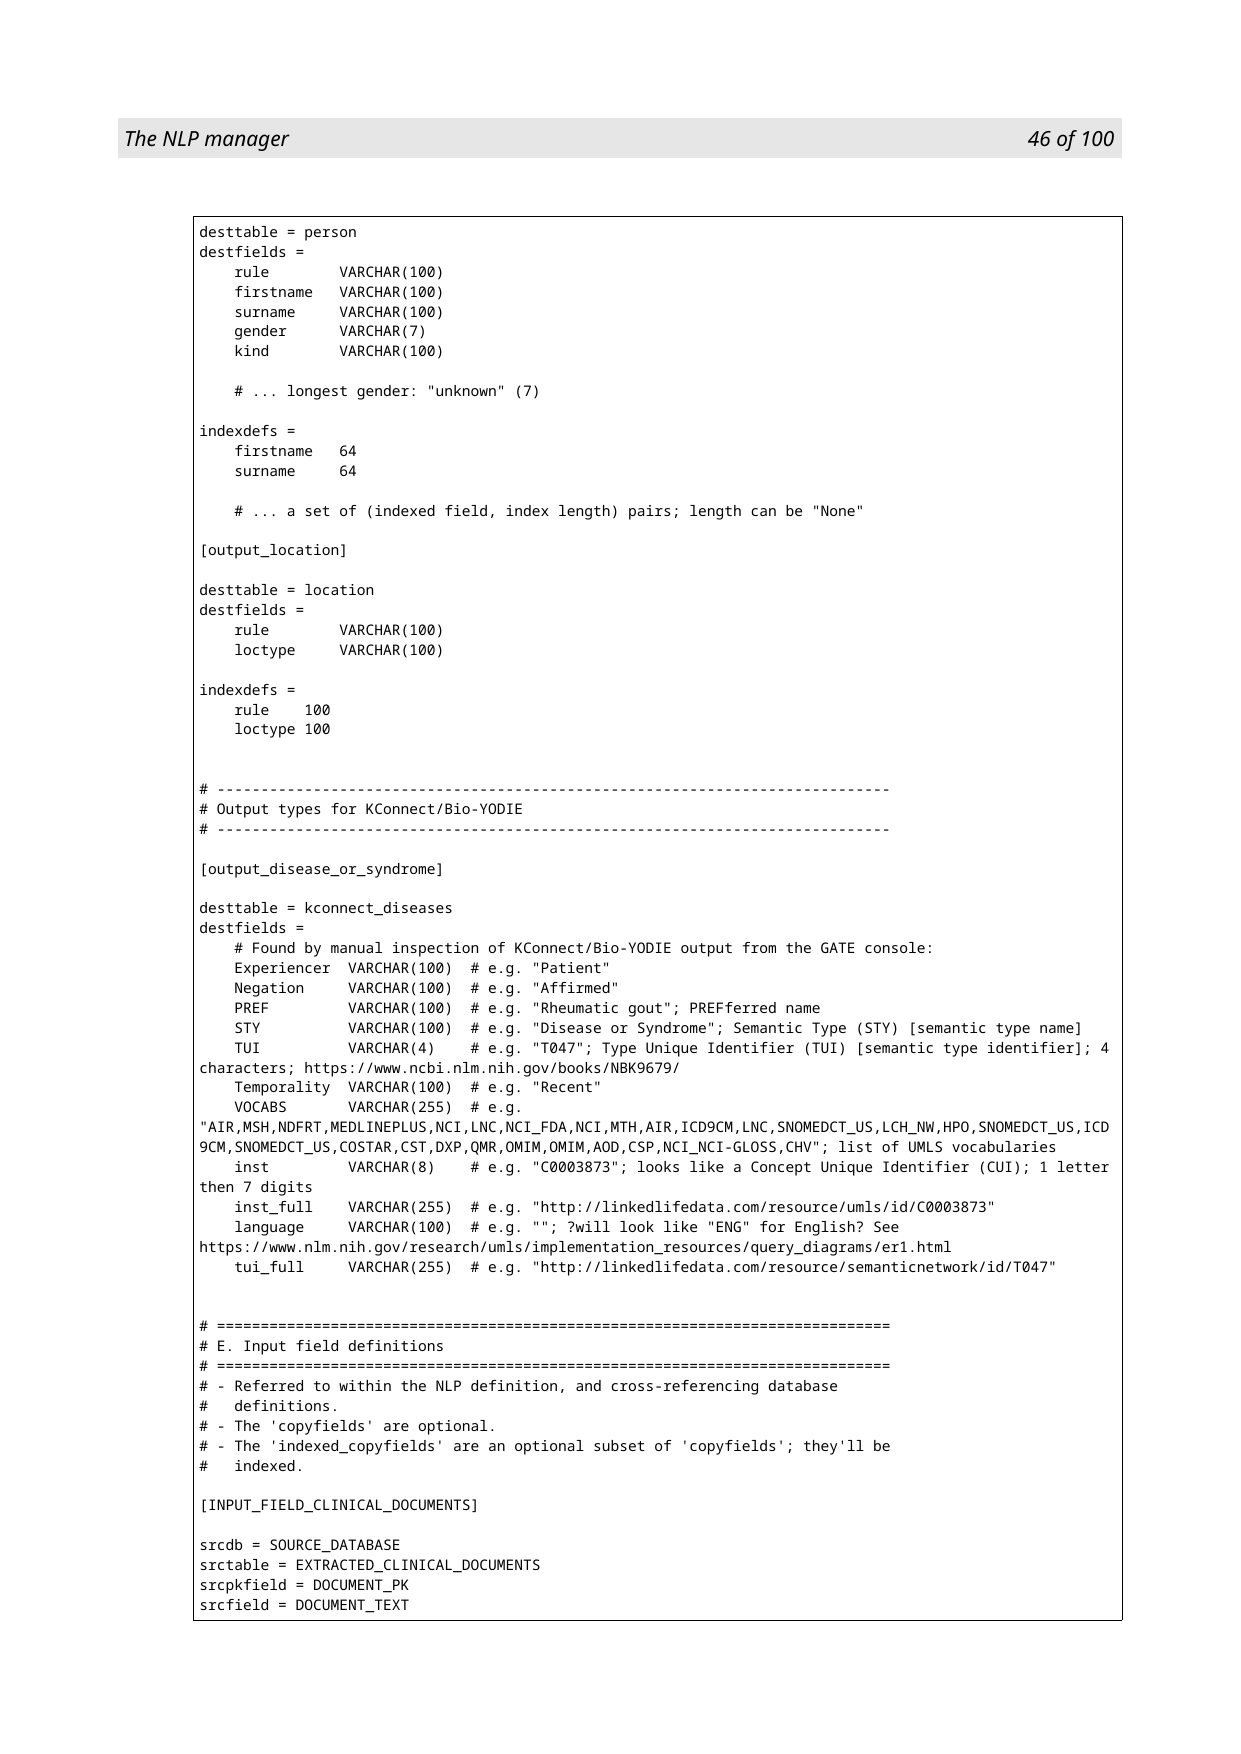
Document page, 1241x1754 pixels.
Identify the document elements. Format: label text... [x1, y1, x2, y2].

table_header desttable = person destfields = rule VARCHAR(100) firstname VARCHAR(100) surname VARCHAR(100) gender VARCHAR(7) kind VARCHAR(100) # ... longest gender: "unknown" (7) indexdefs = firstname 64 surname 64 # ... a set of (indexed field, index length) pairs; length can be "None" [output_location] desttable = location destfields = rule VARCHAR(100) loctype VARCHAR(100) indexdefs = rule 100 loctype 100 # ----------------------------------------------------------------------------- # Output types for KConnect/Bio-YODIE # ----------------------------------------------------------------------------- [output_disease_or_syndrome] desttable = kconnect_diseases destfields = # Found by manual inspection of KConnect/Bio-YODIE output from the GATE console: Experiencer VARCHAR(100) # e.g. "Patient" Negation VARCHAR(100) # e.g. "Affirmed" PREF VARCHAR(100) # e.g. "Rheumatic gout"; PREFferred name STY VARCHAR(100) # e.g. "Disease or Syndrome"; Semantic Type (STY) [semantic type name] TUI VARCHAR(4) # e.g. "T047"; Type Unique Identifier (TUI) [semantic type identifier]; 4 characters; https://www.ncbi.nlm.nih.gov/books/NBK9679/ Temporality VARCHAR(100) # e.g. "Recent" VOCABS VARCHAR(255) # e.g. "AIR,MSH,NDFRT,MEDLINEPLUS,NCI,LNC,NCI_FDA,NCI,MTH,AIR,ICD9CM,LNC,SNOMEDCT_US,LCH_NW,HPO,SNOMEDCT_US,ICD9CM,SNOMEDCT_US,COSTAR,CST,DXP,QMR,OMIM,OMIM,AOD,CSP,NCI_NCI-GLOSS,CHV"; list of UMLS vocabularies inst VARCHAR(8) # e.g. "C0003873"; looks like a Concept Unique Identifier (CUI); 1 letter then 7 digits inst_full VARCHAR(255) # e.g. "http://linkedlifedata.com/resource/umls/id/C0003873" language VARCHAR(100) # e.g. ""; ?will look like "ENG" for English? See https://www.nlm.nih.gov/research/umls/implementation_resources/query_diagrams/er1.html tui_full VARCHAR(255) # e.g. "http://linkedlifedata.com/resource/semanticnetwork/id/T047" # ============================================================================= # E. Input field definitions # ============================================================================= # - Referred to within the NLP definition, and cross-referencing database # definitions. # - The 'copyfields' are optional. # - The 'indexed_copyfields' are an optional subset of 'copyfields'; they'll be # indexed. [INPUT_FIELD_CLINICAL_DOCUMENTS] srcdb = SOURCE_DATABASE srctable = EXTRACTED_CLINICAL_DOCUMENTS srcpkfield = DOCUMENT_PK srcfield = DOCUMENT_TEXT [194, 217, 1122, 1620]
